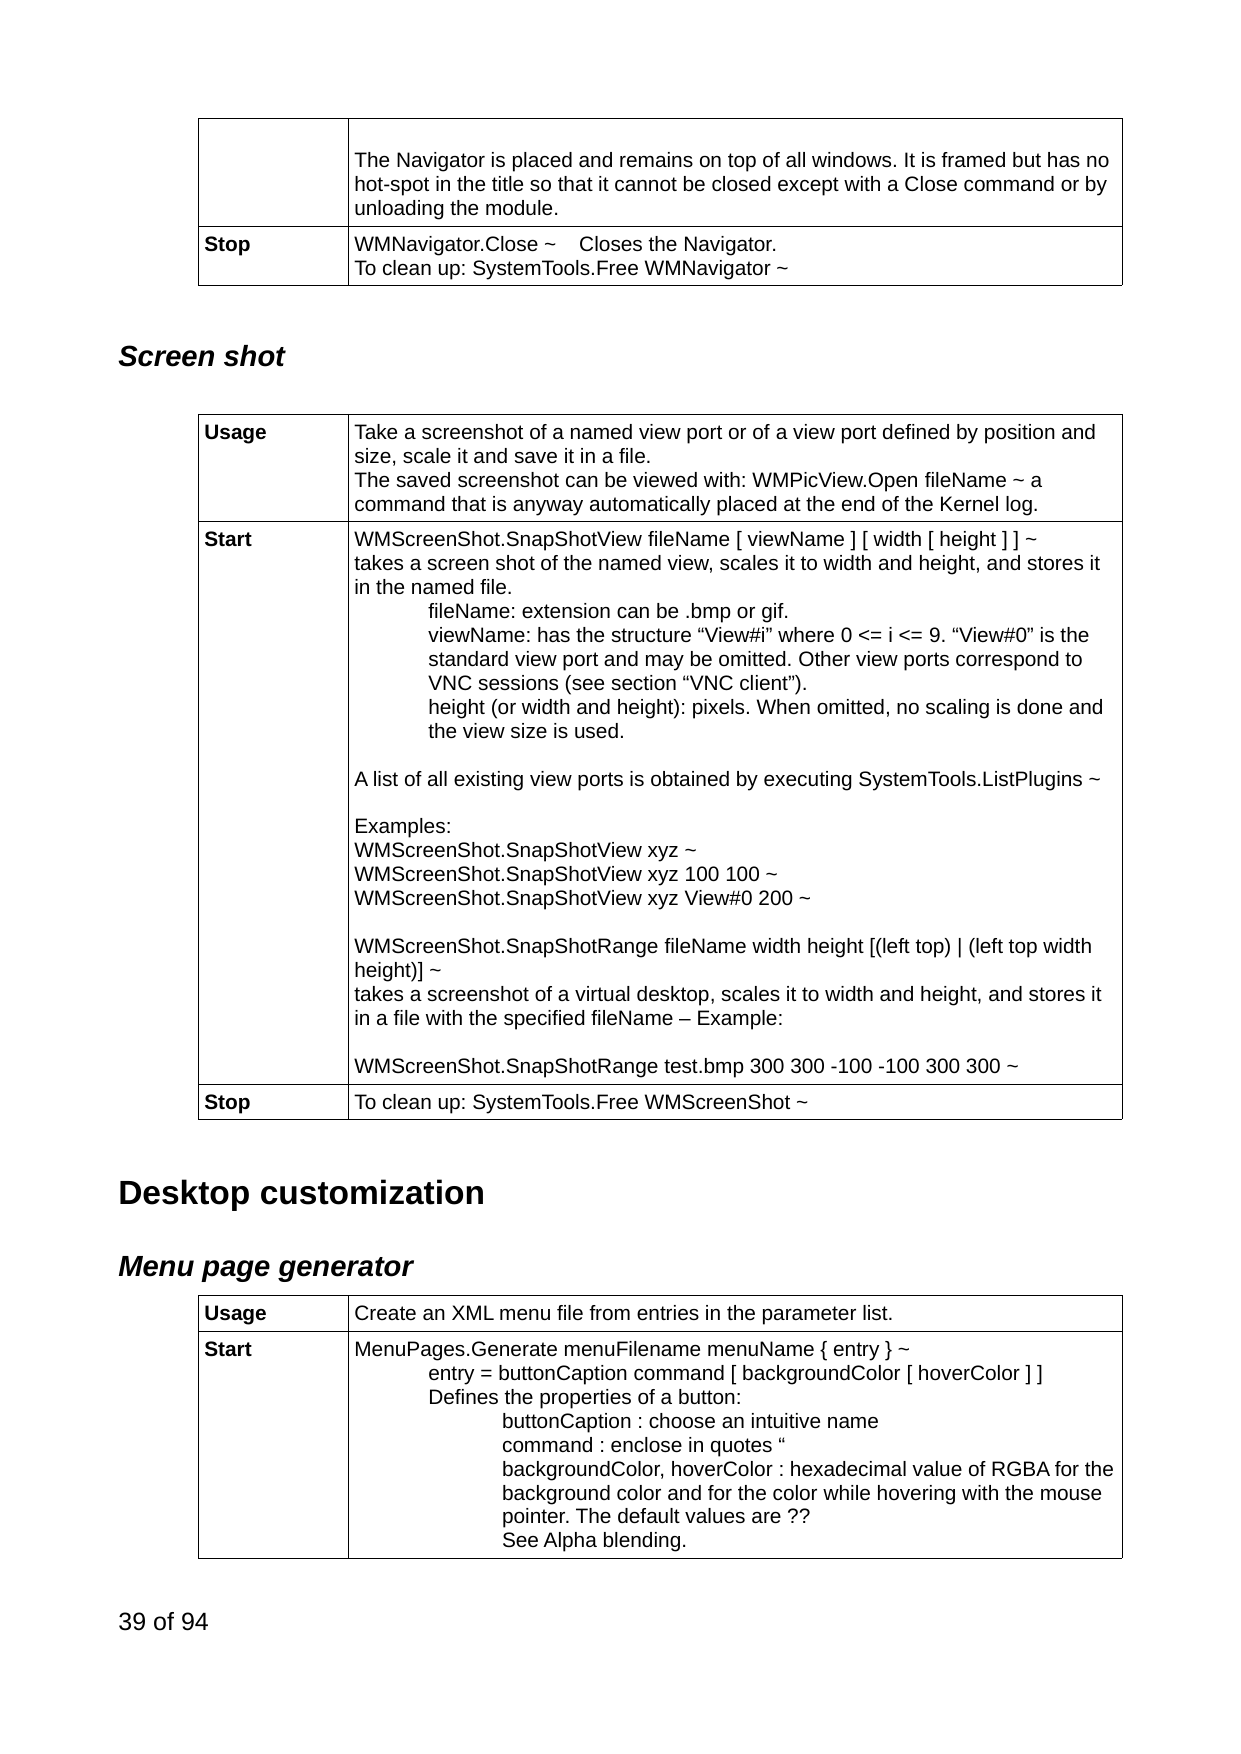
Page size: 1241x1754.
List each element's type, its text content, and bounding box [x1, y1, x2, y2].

subtitle Menu page generator [118, 1249, 1122, 1283]
table_cell MenuPages.Generate menuFilename menuName { entry } ~ entry = buttonCaption command [ backgroundColor [ hoverColor ] ] Defines the properties of a button: buttonCaption : choose an intuitive name command : enclose in quotes “ backgroundColor, hoverColor : hexadecimal value of RGBA for the background color and for the color while hovering with the mouse pointer. The default values are ?? See Alpha blending. [349, 1332, 1122, 1558]
table_cell Start [199, 1332, 348, 1558]
table_header Take a screenshot of a named view port or of a view port defined by position and size, scale it and save it in a file. The saved screenshot can be viewed with: WMPicView.Open fileName ~ a command that is anyway automatically placed at the end of the Kernel log. [349, 415, 1122, 521]
table_cell WMNavigator.Close ~ Closes the Navigator. To clean up: SystemTools.Free WMNavigator ~ [349, 227, 1122, 285]
table_cell Stop [199, 1085, 348, 1119]
table_cell To clean up: SystemTools.Free WMScreenShot ~ [349, 1085, 1122, 1119]
subtitle Desktop customization [118, 1173, 1122, 1212]
table_cell [199, 119, 348, 226]
table_header Create an XML menu file from entries in the parameter list. [349, 1296, 1122, 1331]
subtitle Screen shot [118, 339, 1122, 372]
table_header Usage [199, 1296, 348, 1331]
table_cell Start [199, 522, 348, 1084]
table_cell The Navigator is placed and remains on top of all windows. It is framed but has no hot-spot in the title so that it cannot be closed except with a Close command or by unloading the module. [349, 119, 1122, 226]
table_header Usage [199, 415, 348, 521]
table_cell Stop [199, 227, 348, 285]
table_cell WMScreenShot.SnapShotView fileName [ viewName ] [ width [ height ] ] ~ takes a screen shot of the named view, scales it to width and height, and stores it in the named file. fileName: extension can be .bmp or gif. viewName: has the structure “View#i” where 0 <= i <= 9. “View#0” is the standard view port and may be omitted. Other view ports correspond to VNC sessions (see section “VNC client”). height (or width and height): pixels. When omitted, no scaling is done and the view size is used. A list of all existing view ports is obtained by executing SystemTools.ListPlugins ~ Examples: WMScreenShot.SnapShotView xyz ~ WMScreenShot.SnapShotView xyz 100 100 ~ WMScreenShot.SnapShotView xyz View#0 200 ~ WMScreenShot.SnapShotRange fileName width height [(left top) | (left top width height)] ~ takes a screenshot of a virtual desktop, scales it to width and height, and stores it in a file with the specified fileName – Example: WMScreenShot.SnapShotRange test.bmp 300 300 -100 -100 300 300 ~ [349, 522, 1122, 1084]
